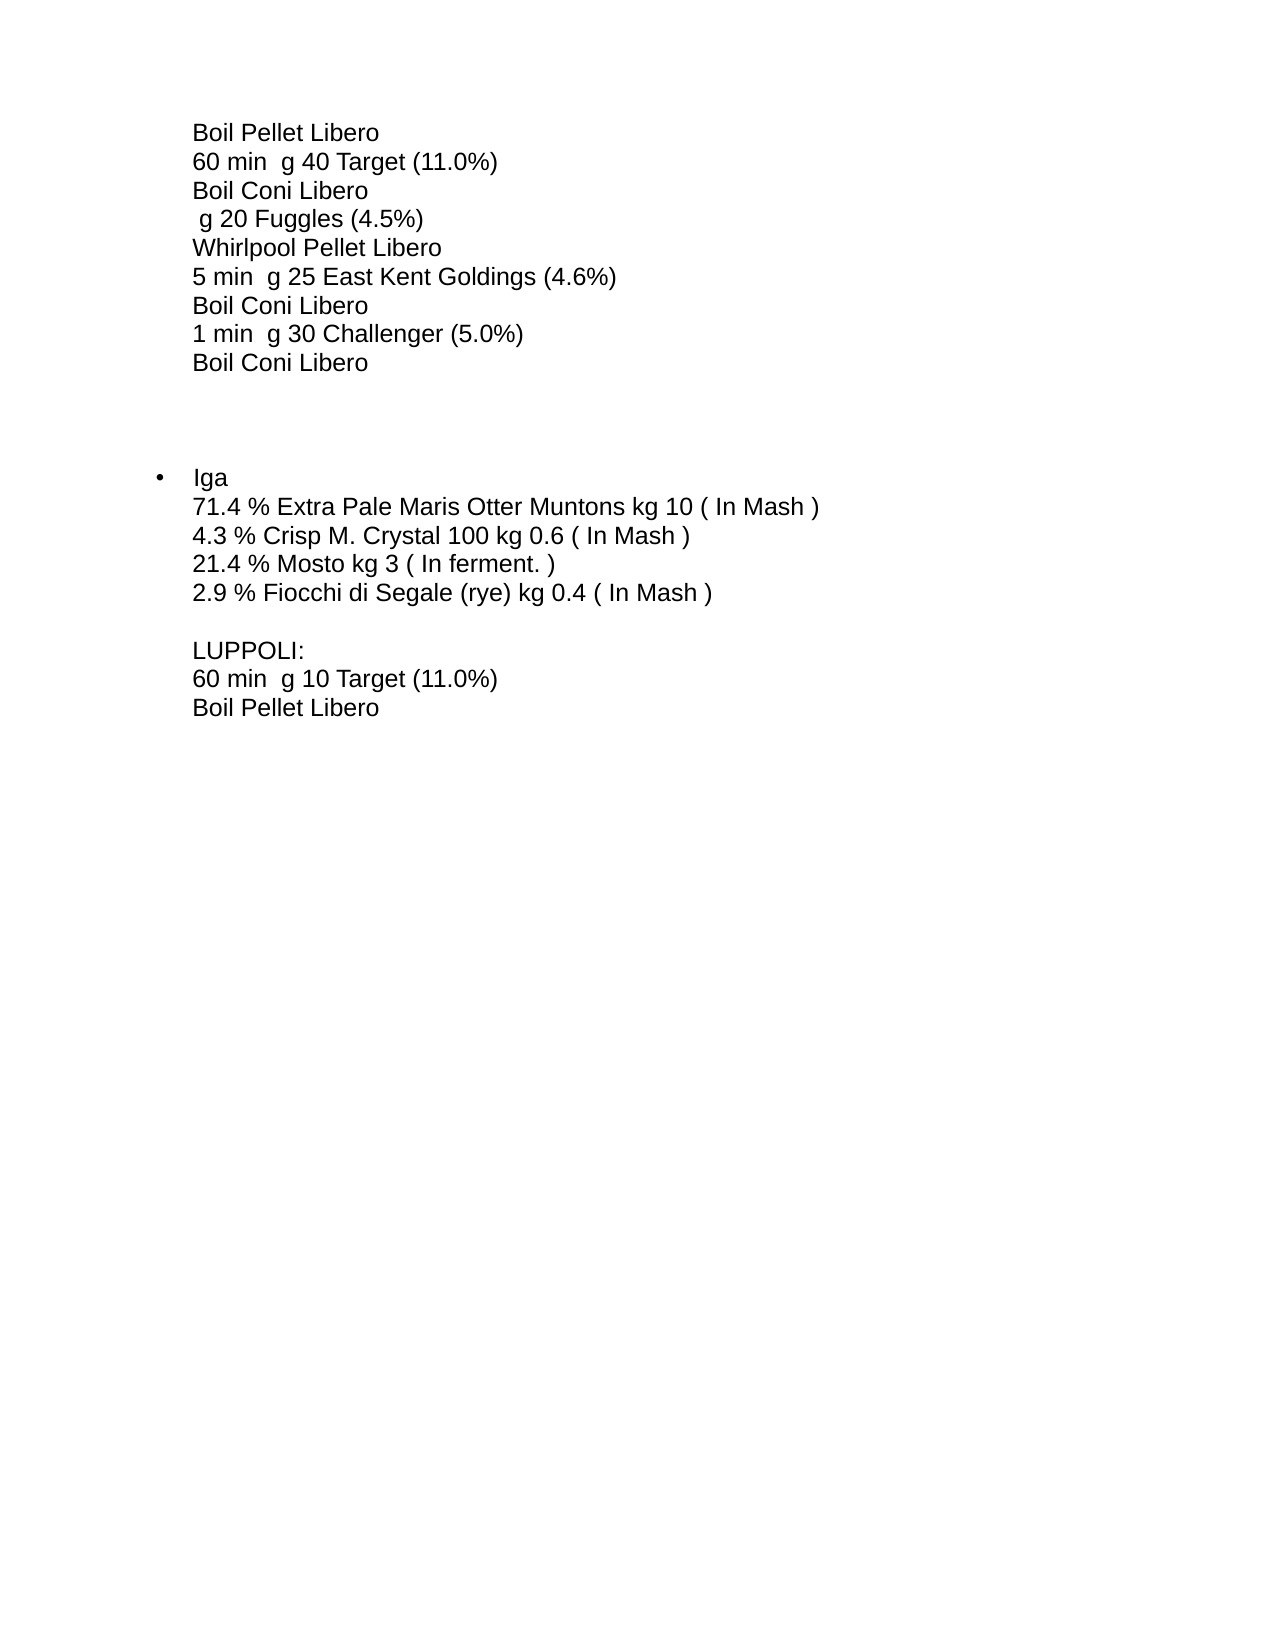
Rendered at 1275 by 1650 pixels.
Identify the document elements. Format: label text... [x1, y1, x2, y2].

text 1 min g 30 Challenger (5.0%) [192, 319, 1157, 348]
text Boil Coni Libero [192, 176, 1157, 204]
text 21.4 % Mosto kg 3 ( In ferment. ) [192, 549, 1157, 578]
text Boil Coni Libero [192, 291, 1157, 319]
text 60 min g 10 Target (11.0%) [192, 664, 1157, 693]
list Iga [156, 463, 1157, 492]
text Boil Pellet Libero [192, 118, 1157, 147]
text 4.3 % Crisp M. Crystal 100 kg 0.6 ( In Mash ) [192, 521, 1157, 549]
text 71.4 % Extra Pale Maris Otter Muntons kg 10 ( In Mash ) [192, 492, 1157, 521]
text Boil Pellet Libero [192, 693, 1157, 722]
text LUPPOLI: [192, 636, 1157, 664]
text 2.9 % Fiocchi di Segale (rye) kg 0.4 ( In Mash ) [192, 578, 1157, 607]
text g 20 Fuggles (4.5%) [192, 204, 1157, 233]
text Boil Coni Libero [192, 348, 1157, 377]
text 60 min g 40 Target (11.0%) [192, 147, 1157, 176]
text 5 min g 25 East Kent Goldings (4.6%) [192, 262, 1157, 291]
text Whirlpool Pellet Libero [192, 233, 1157, 262]
